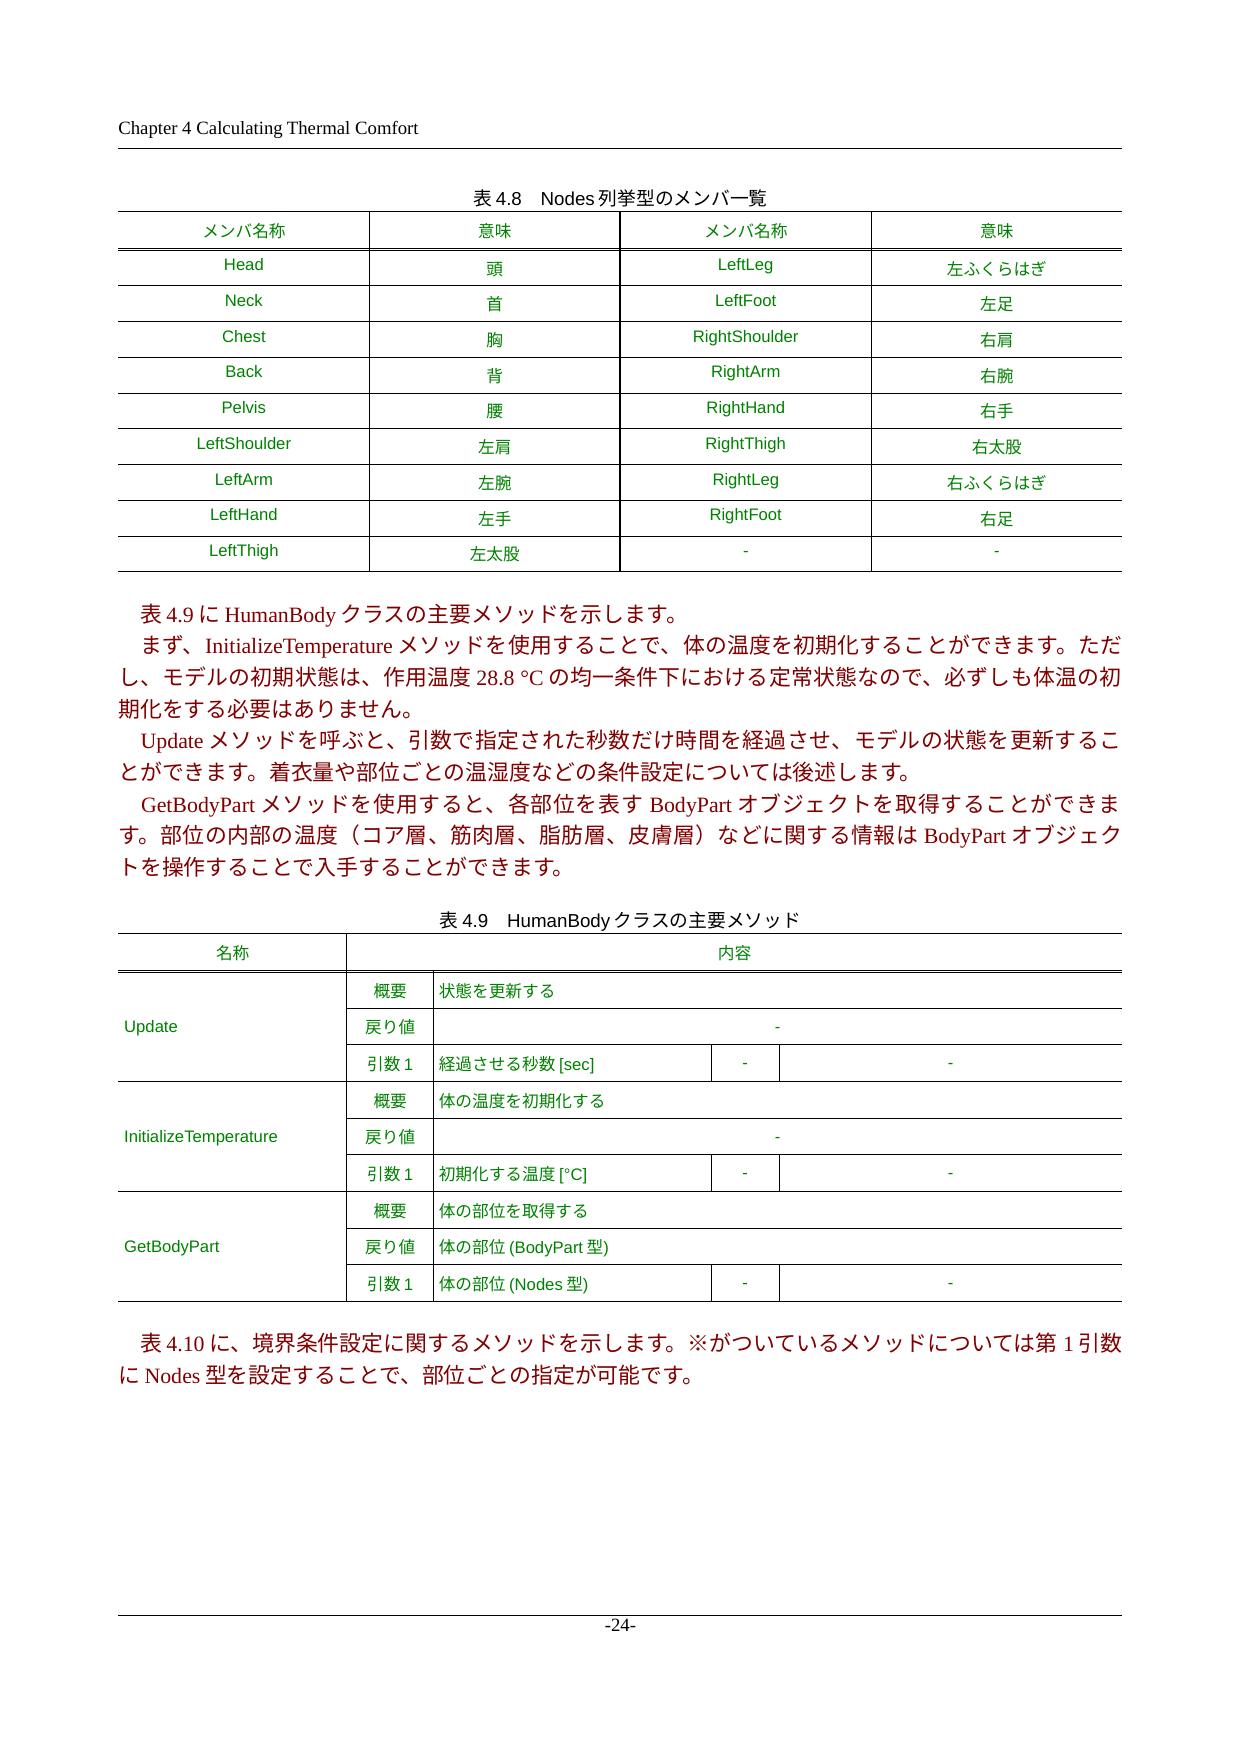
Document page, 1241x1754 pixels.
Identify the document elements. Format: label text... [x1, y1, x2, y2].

table_cell 戻り値 [347, 1119, 433, 1154]
table_cell 胸 [370, 322, 619, 357]
table_cell GetBodyPart [118, 1192, 346, 1301]
table_cell Head [118, 251, 369, 285]
table_cell Chest [118, 322, 369, 357]
table_cell - [712, 1045, 779, 1081]
table_cell - [712, 1155, 779, 1191]
table_cell Pelvis [118, 394, 369, 428]
text まず、InitializeTemperatureメソッドを使用することで、体の温度を初期化することができます。ただし、モデルの初期状態は、作用温度28.8 °Cの均一条件下における定常状態なので、必ずしも体温の初期化をする必要はありません。 [118, 628, 1122, 723]
table_cell - [712, 1265, 779, 1301]
table_cell 左ふくらはぎ [872, 251, 1122, 285]
table_header メンバ名称 [621, 212, 871, 247]
table_cell LeftFoot [621, 286, 871, 321]
table_cell LeftHand [118, 501, 369, 536]
table_header 名称 [118, 934, 346, 970]
table_cell 左太股 [370, 537, 619, 571]
table_cell - [780, 1155, 1122, 1191]
table_cell 頭 [370, 251, 619, 285]
text 表4.8 Nodes列挙型のメンバ一覧 [118, 184, 1122, 211]
table_cell LeftThigh [118, 537, 369, 571]
table_cell - [434, 1009, 1122, 1044]
table_cell Back [118, 358, 369, 393]
table_cell RightShoulder [621, 322, 871, 357]
text 表4.9にHumanBodyクラスの主要メソッドを示します。 [118, 597, 1122, 628]
table_header 意味 [370, 212, 619, 247]
text 表4.10に、境界条件設定に関するメソッドを示します。※がついているメソッドについては第1引数にNodes型を設定することで、部位ごとの指定が可能です。 [118, 1326, 1122, 1389]
table_cell 体の部位 (Nodes型) [434, 1265, 711, 1301]
table_cell Update [118, 973, 346, 1081]
table_cell 背 [370, 358, 619, 393]
table_cell 右ふくらはぎ [872, 465, 1122, 500]
table_cell RightFoot [621, 501, 871, 536]
table_cell 戻り値 [347, 1009, 433, 1044]
table_cell 右手 [872, 394, 1122, 428]
table_header 意味 [872, 212, 1122, 247]
table_cell 体の部位 (BodyPart型) [434, 1229, 1122, 1264]
table_cell 経過させる秒数 [sec] [434, 1045, 711, 1081]
table_cell RightHand [621, 394, 871, 428]
table_cell 右腕 [872, 358, 1122, 393]
table_cell 概要 [347, 973, 433, 1008]
table_cell 右肩 [872, 322, 1122, 357]
table_cell 体の部位を取得する [434, 1192, 1122, 1228]
table_cell - [621, 537, 871, 571]
table_cell 左足 [872, 286, 1122, 321]
table_cell 引数1 [347, 1265, 433, 1301]
table_cell - [780, 1045, 1122, 1081]
table_cell 右足 [872, 501, 1122, 536]
table_cell - [434, 1119, 1122, 1154]
table_cell Neck [118, 286, 369, 321]
text Updateメソッドを呼ぶと、引数で指定された秒数だけ時間を経過させ、モデルの状態を更新することができます。着衣量や部位ごとの温湿度などの条件設定については後述します。 [118, 723, 1122, 787]
table_cell LeftArm [118, 465, 369, 500]
table_cell RightArm [621, 358, 871, 393]
table_cell 戻り値 [347, 1229, 433, 1264]
table_cell 状態を更新する [434, 973, 1122, 1008]
table_header メンバ名称 [118, 212, 369, 247]
table_cell LeftShoulder [118, 429, 369, 464]
table_cell 引数1 [347, 1155, 433, 1191]
text 表4.9 HumanBodyクラスの主要メソッド [118, 906, 1122, 933]
table_cell 初期化する温度 [°C] [434, 1155, 711, 1191]
table_cell 概要 [347, 1192, 433, 1228]
table_cell 左腕 [370, 465, 619, 500]
table_cell 引数1 [347, 1045, 433, 1081]
table_cell 右太股 [872, 429, 1122, 464]
table_cell LeftLeg [621, 251, 871, 285]
table_cell - [872, 537, 1122, 571]
table_cell 概要 [347, 1082, 433, 1118]
table_cell 左手 [370, 501, 619, 536]
table_cell InitializeTemperature [118, 1082, 346, 1191]
table_cell 腰 [370, 394, 619, 428]
table_cell 左肩 [370, 429, 619, 464]
table_cell 首 [370, 286, 619, 321]
table_cell RightThigh [621, 429, 871, 464]
table_cell 体の温度を初期化する [434, 1082, 1122, 1118]
table_header 内容 [347, 934, 1122, 970]
table_cell - [780, 1265, 1122, 1301]
text GetBodyPartメソッドを使用すると、各部位を表すBodyPartオブジェクトを取得することができます。部位の内部の温度（コア層、筋肉層、脂肪層、皮膚層）などに関する情報はBodyPartオブジェクトを操作することで入手することができます。 [118, 787, 1122, 882]
table_cell RightLeg [621, 465, 871, 500]
